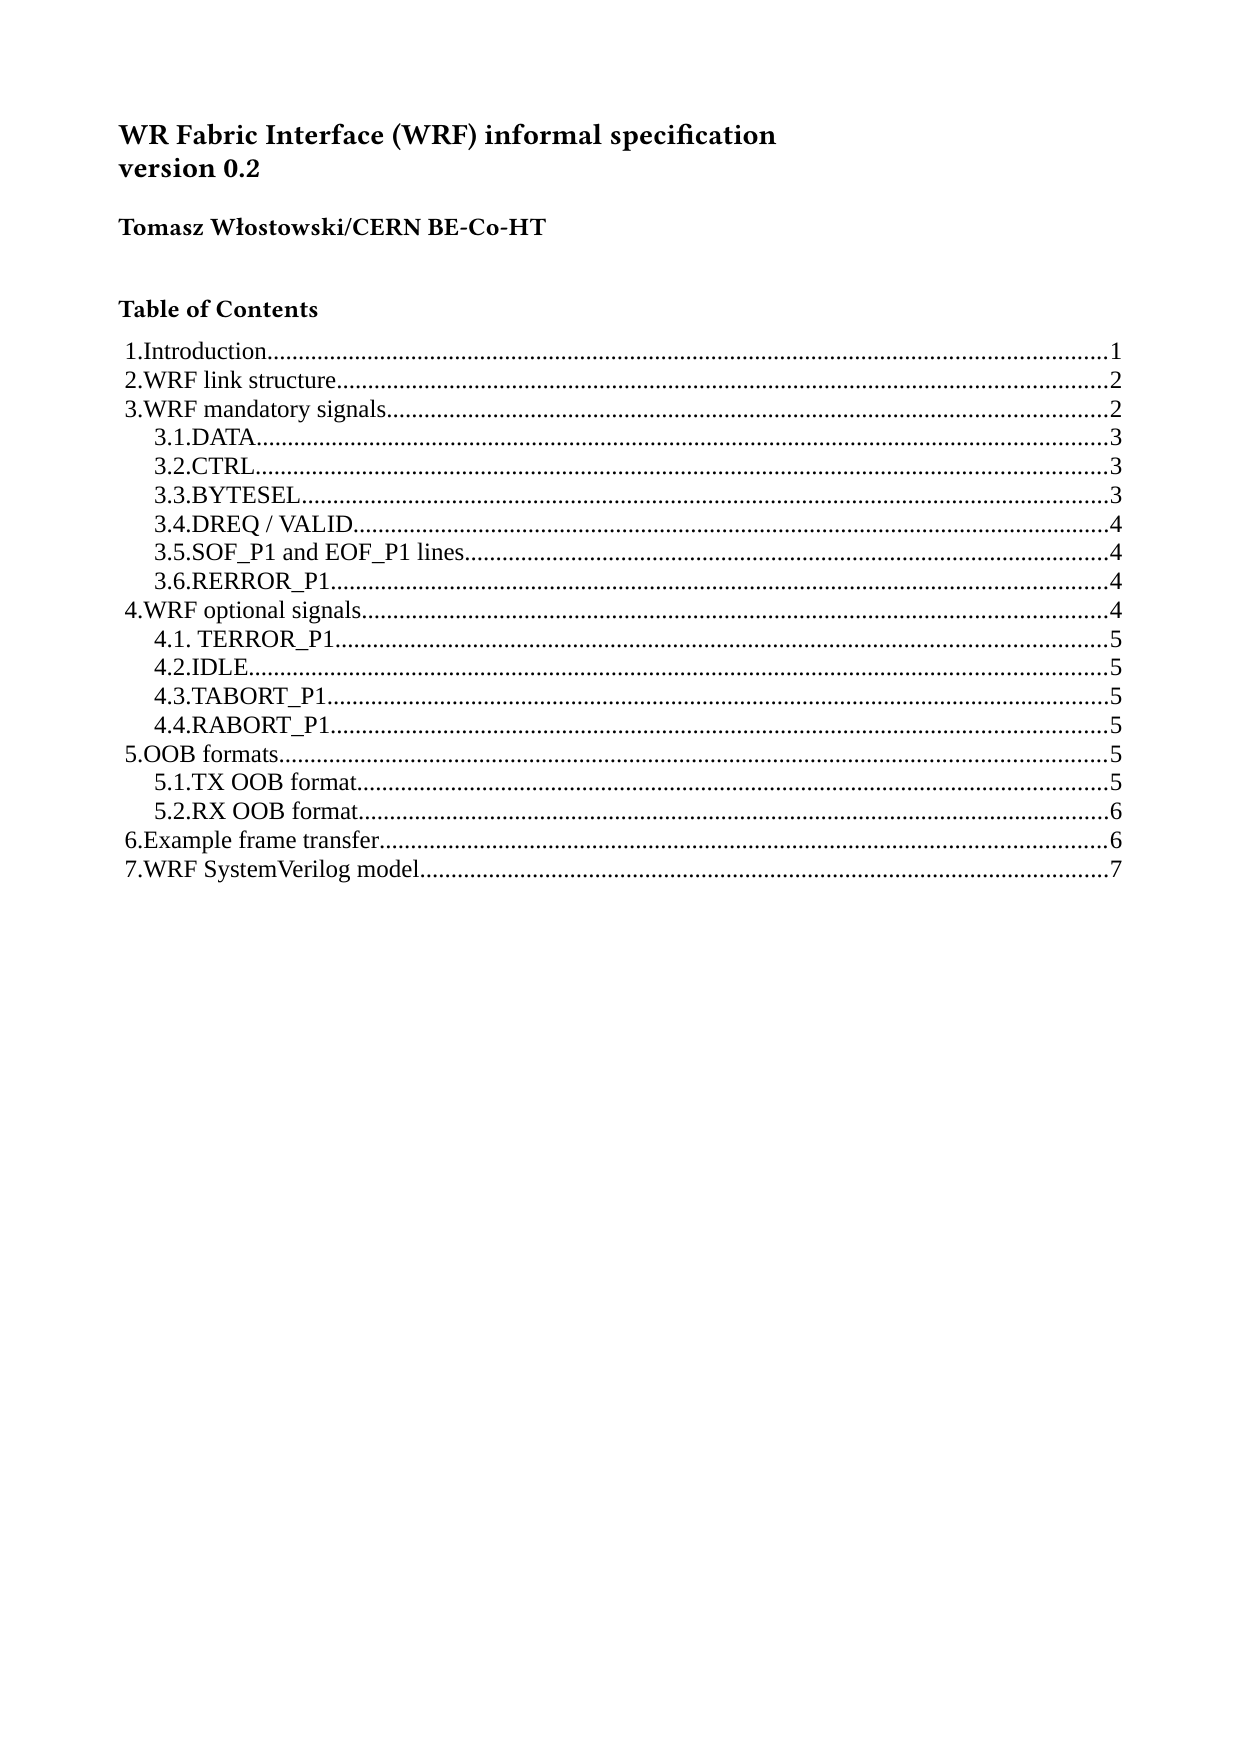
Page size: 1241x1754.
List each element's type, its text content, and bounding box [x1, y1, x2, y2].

text 3.1.DATA 3 [148, 422, 1122, 451]
text 3.6.RERROR_P1 4 [148, 566, 1122, 595]
text 5.OOB formats 5 [118, 739, 1122, 767]
text 4.1. TERROR_P1 5 [148, 624, 1122, 652]
text Tomasz Włostowski/CERN BE-Co-HT [118, 213, 1122, 242]
text WR Fabric Interface (WRF) informal specification [118, 118, 1122, 151]
text 3.4.DREQ / VALID 4 [148, 509, 1122, 537]
text 4.2.IDLE 5 [148, 652, 1122, 681]
text 5.2.RX OOB format 6 [148, 796, 1122, 825]
text 3.5.SOF_P1 and EOF_P1 lines 4 [148, 537, 1122, 566]
text 3.2.CTRL 3 [148, 451, 1122, 480]
text 4.4.RABORT_P1 5 [148, 710, 1122, 739]
subtitle Table of Contents [118, 295, 1122, 324]
text 1.Introduction 1 [118, 336, 1122, 365]
text 7.WRF SystemVerilog model 7 [118, 854, 1122, 882]
text 4.3.TABORT_P1 5 [148, 681, 1122, 710]
text 3.WRF mandatory signals 2 [118, 394, 1122, 422]
text 4.WRF optional signals 4 [118, 595, 1122, 624]
text version 0.2 [118, 151, 1122, 184]
text 5.1.TX OOB format 5 [148, 767, 1122, 796]
text 6.Example frame transfer 6 [118, 825, 1122, 854]
text 2.WRF link structure 2 [118, 365, 1122, 394]
text 3.3.BYTESEL 3 [148, 480, 1122, 509]
